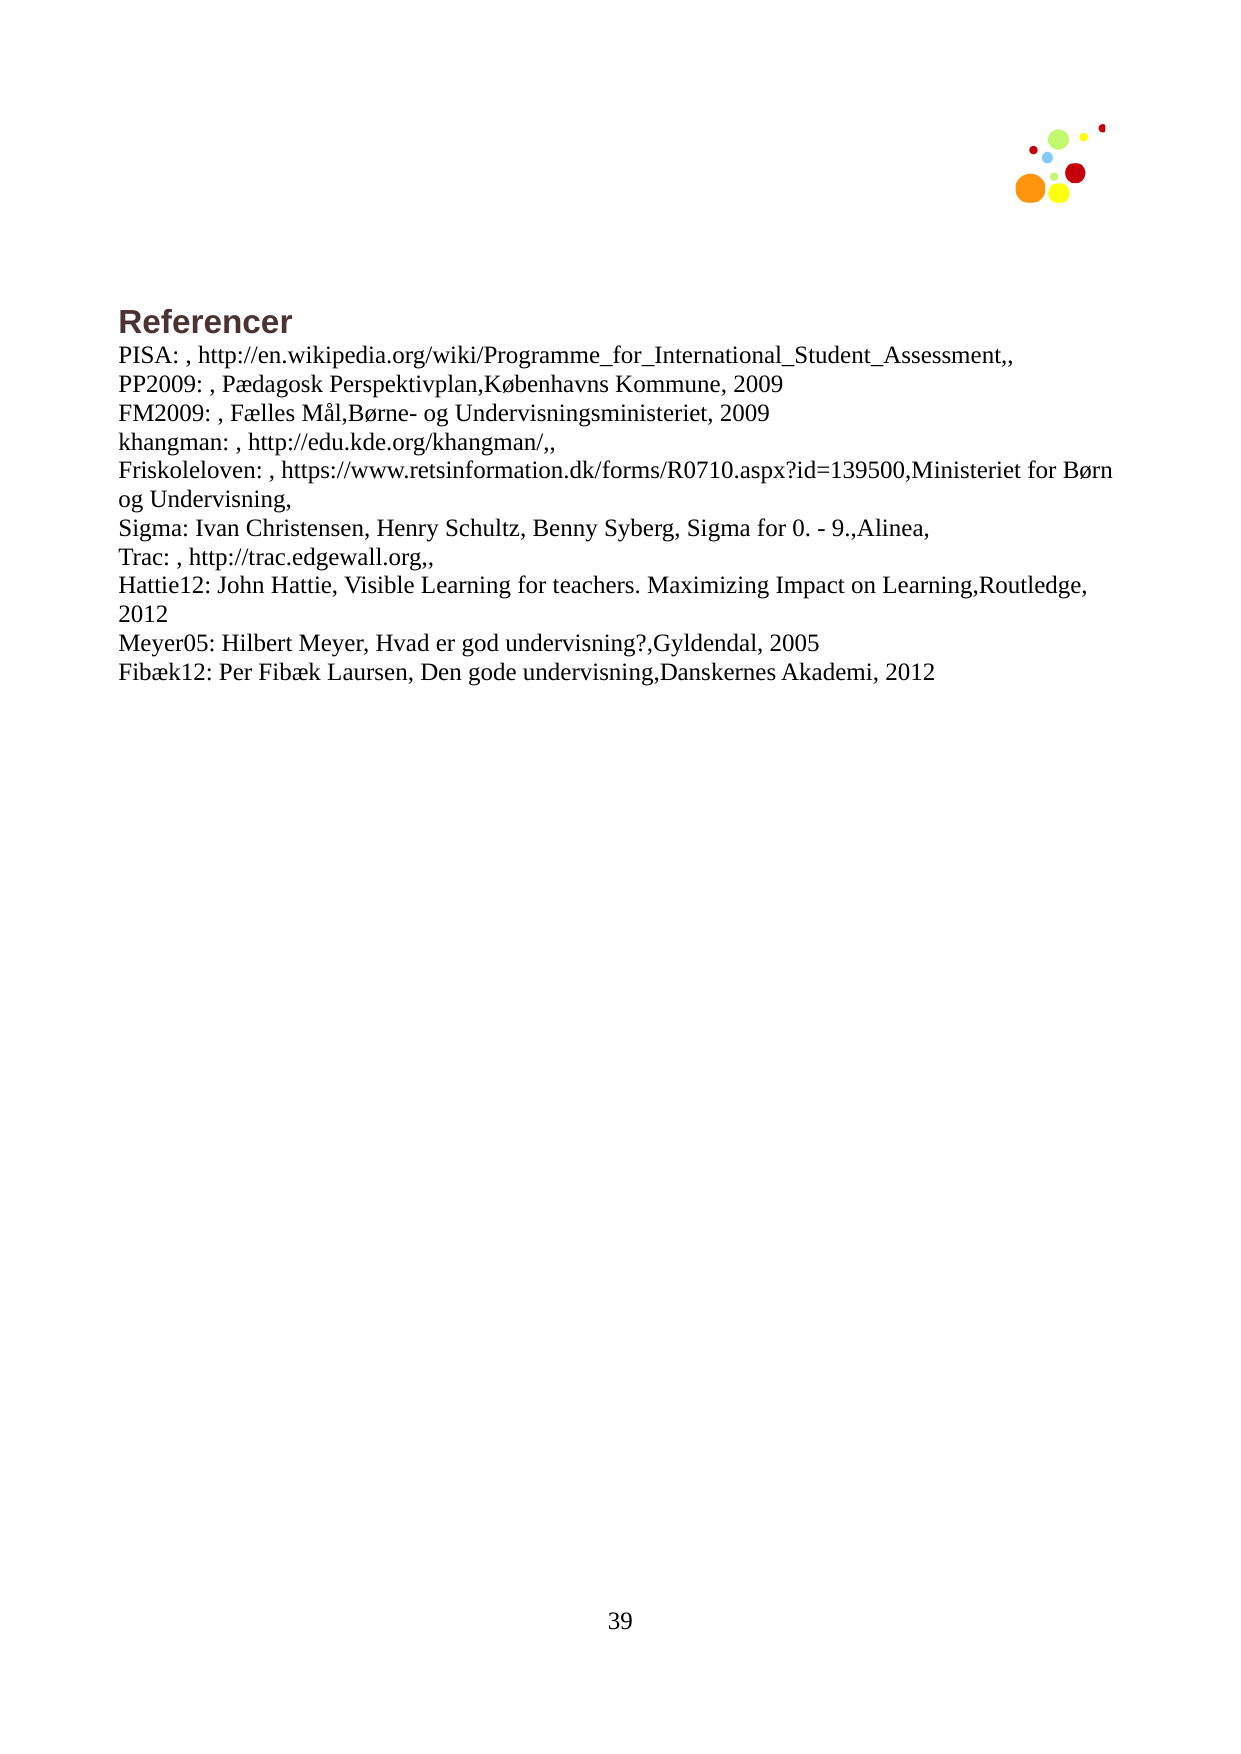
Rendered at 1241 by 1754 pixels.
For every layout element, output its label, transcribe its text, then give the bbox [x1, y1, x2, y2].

text khangman: , http://edu.kde.org/khangman/,, [118, 427, 1122, 455]
text Hattie12: John Hattie, Visible Learning for teachers. Maximizing Impact on Learning,Routledge, 2012 [118, 570, 1122, 628]
text Friskoleloven: , https://www.retsinformation.dk/forms/R0710.aspx?id=139500,Ministeriet for Børn og Undervisning, [118, 455, 1122, 513]
text Trac: , http://trac.edgewall.org,, [118, 542, 1122, 570]
subtitle Referencer [118, 302, 1122, 340]
text Sigma: Ivan Christensen, Henry Schultz, Benny Syberg, Sigma for 0. - 9.,Alinea, [118, 513, 1122, 542]
text Fibæk12: Per Fibæk Laursen, Den gode undervisning,Danskernes Akademi, 2012 [118, 657, 1122, 685]
text PISA: , http://en.wikipedia.org/wiki/Programme_for_International_Student_Assessment,, [118, 340, 1122, 369]
text FM2009: , Fælles Mål,Børne- og Undervisningsministeriet, 2009 [118, 398, 1122, 427]
text Meyer05: Hilbert Meyer, Hvad er god undervisning?,Gyldendal, 2005 [118, 628, 1122, 657]
picture [1015, 124, 1106, 203]
text PP2009: , Pædagosk Perspektivplan,Københavns Kommune, 2009 [118, 369, 1122, 398]
